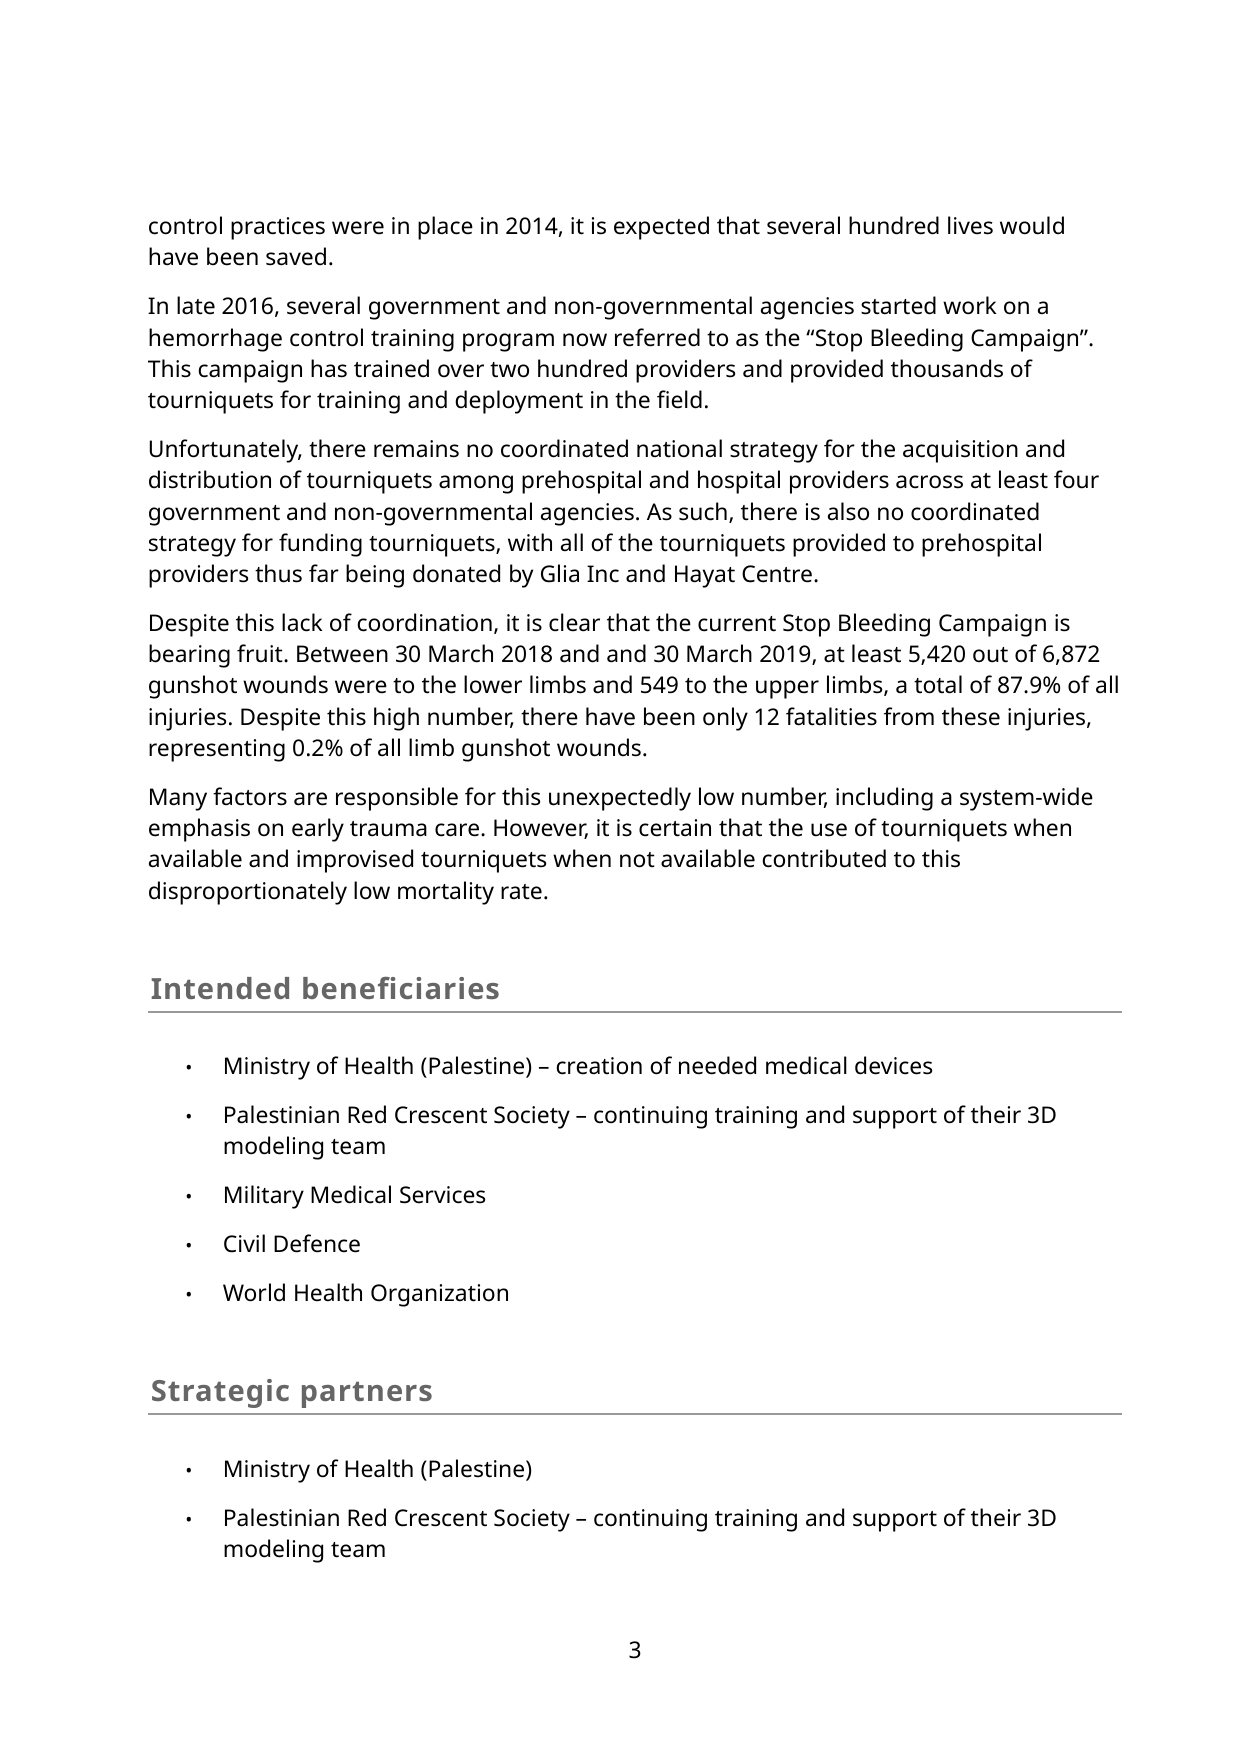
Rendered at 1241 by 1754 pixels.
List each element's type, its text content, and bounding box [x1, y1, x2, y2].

list Ministry of Health (Palestine) [185, 1453, 1122, 1484]
text Despite this lack of coordination, it is clear that the current Stop Bleeding Campaign is bearing fruit. Between 30 March 2018 and and 30 March 2019, at least 5,420 out of 6,872 gunshot wounds were to the lower limbs and 549 to the upper limbs, a total of 87.9% of all injuries. Despite this high number, there have been only 12 fatalities from these injuries, representing 0.2% of all limb gunshot wounds. [148, 607, 1122, 763]
subtitle Intended beneficiaries [148, 965, 1122, 1011]
text In late 2016, several government and non-governmental agencies started work on a hemorrhage control training program now referred to as the “Stop Bleeding Campaign”. This campaign has trained over two hundred providers and provided thousands of tourniquets for training and deployment in the field. [148, 290, 1122, 415]
list Palestinian Red Crescent Society – continuing training and support of their 3D modeling team [185, 1502, 1122, 1564]
list Civil Defence [185, 1228, 1122, 1259]
text control practices were in place in 2014, it is expected that several hundred lives would have been saved. [148, 210, 1122, 273]
list Ministry of Health (Palestine) – creation of needed medical devices [185, 1050, 1122, 1081]
text Unfortunately, there remains no coordinated national strategy for the acquisition and distribution of tourniquets among prehospital and hospital providers across at least four government and non-governmental agencies. As such, there is also no coordinated strategy for funding tourniquets, with all of the tourniquets provided to prehospital providers thus far being donated by Glia Inc and Hayat Centre. [148, 433, 1122, 589]
list Palestinian Red Crescent Society – continuing training and support of their 3D modeling team [185, 1099, 1122, 1162]
text Many factors are responsible for this unexpectedly low number, including a system-wide emphasis on early trauma care. However, it is certain that the use of tourniquets when available and improvised tourniquets when not available contributed to this disproportionately low mortality rate. [148, 781, 1122, 906]
list World Health Organization [185, 1277, 1122, 1308]
list Military Medical Services [185, 1179, 1122, 1211]
subtitle Strategic partners [148, 1367, 1122, 1413]
